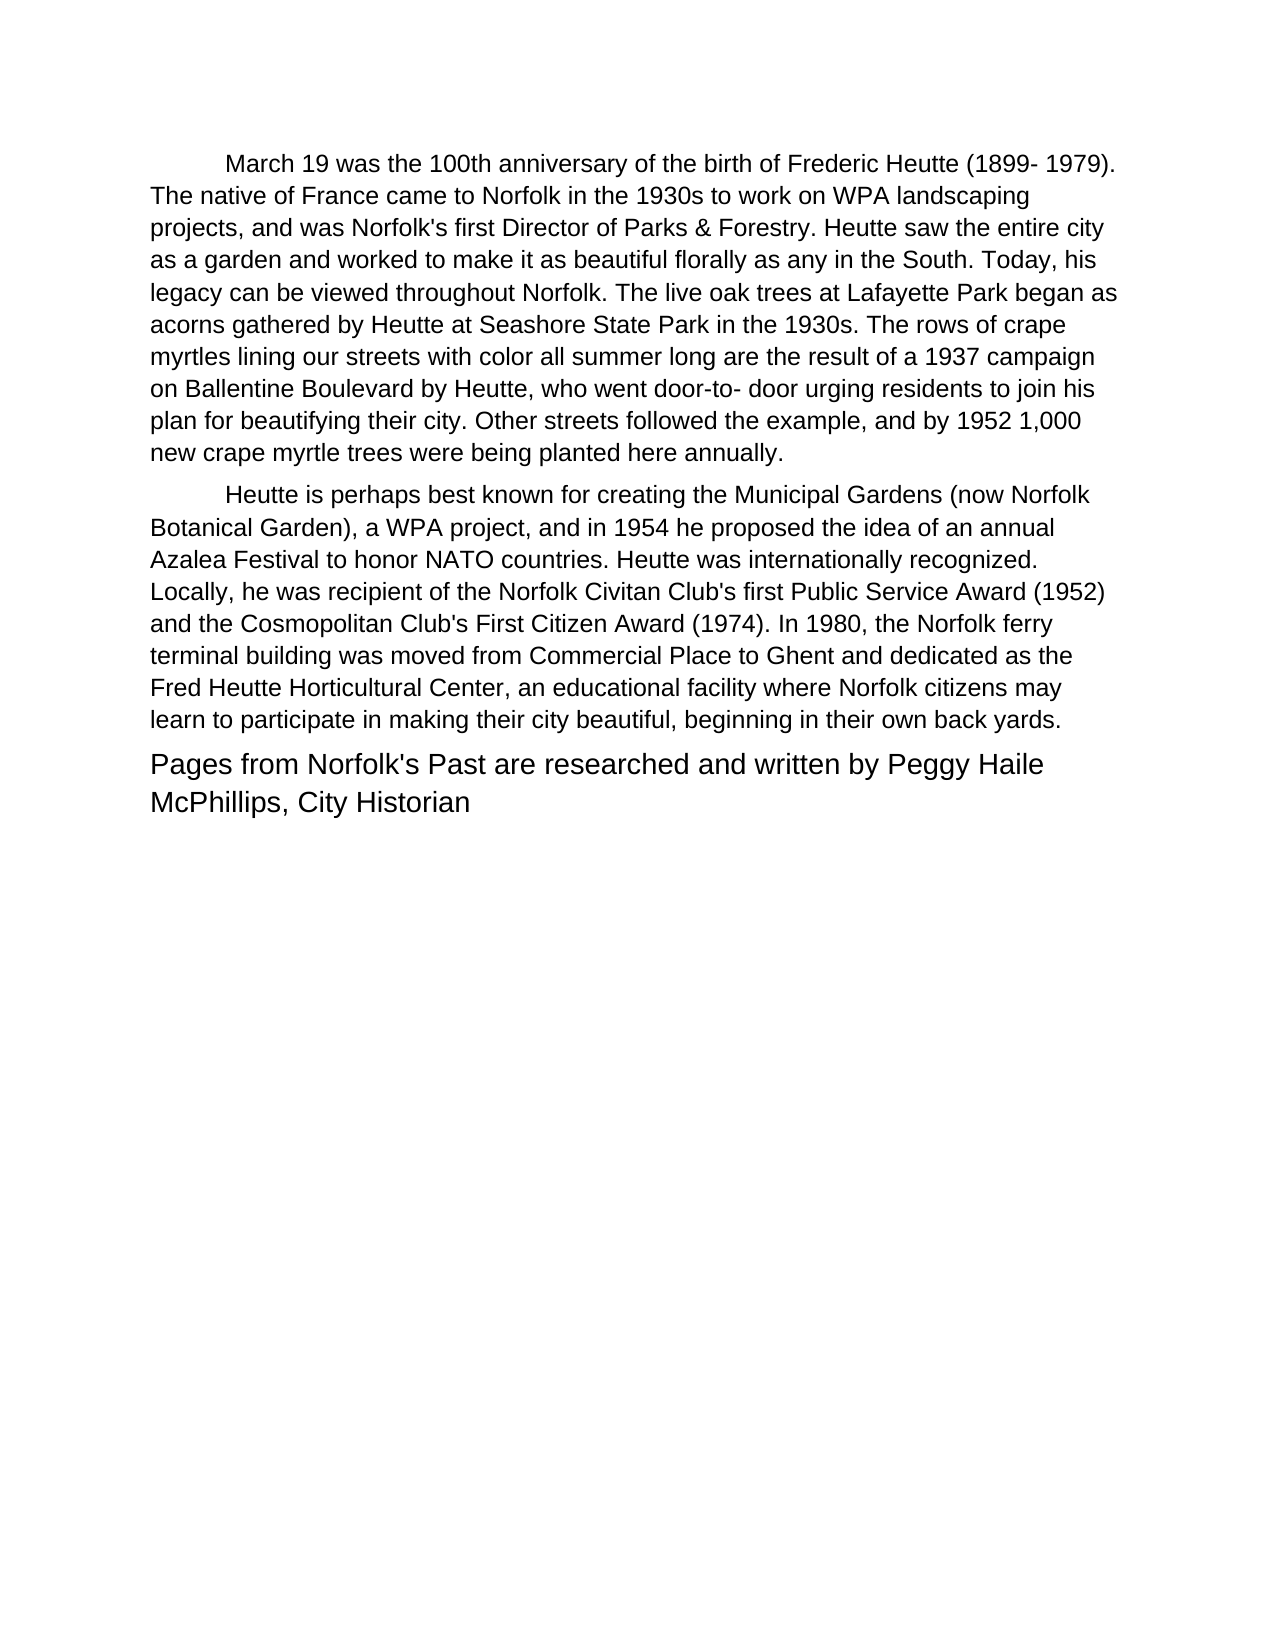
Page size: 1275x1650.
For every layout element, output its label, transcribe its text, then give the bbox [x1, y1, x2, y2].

text March 19 was the 100th anniversary of the birth of Frederic Heutte (1899- 1979). The native of France came to Norfolk in the 1930s to work on WPA landscaping projects, and was Norfolk's first Director of Parks & Forestry. Heutte saw the entire city as a garden and worked to make it as beautiful florally as any in the South. Today, his legacy can be viewed throughout Norfolk. The live oak trees at Lafayette Park began as acorns gathered by Heutte at Seashore State Park in the 1930s. The rows of crape myrtles lining our streets with color all summer long are the result of a 1937 campaign on Ballentine Boulevard by Heutte, who went door-to- door urging residents to join his plan for beautifying their city. Other streets followed the example, and by 1952 1,000 new crape myrtle trees were being planted here annually. [150, 150, 1125, 467]
text Pages from Norfolk's Past are researched and written by Peggy Haile McPhillips, City Historian [150, 748, 1125, 818]
text Heutte is perhaps best known for creating the Municipal Gardens (now Norfolk Botanical Garden), a WPA project, and in 1954 he proposed the idea of an annual Azalea Festival to honor NATO countries. Heutte was internationally recognized. Locally, he was recipient of the Norfolk Civitan Club's first Public Service Award (1952) and the Cosmopolitan Club's First Citizen Award (1974). In 1980, the Norfolk ferry terminal building was moved from Commercial Place to Ghent and dedicated as the Fred Heutte Horticultural Center, an educational facility where Norfolk citizens may learn to participate in making their city beautiful, beginning in their own back yards. [150, 481, 1125, 734]
